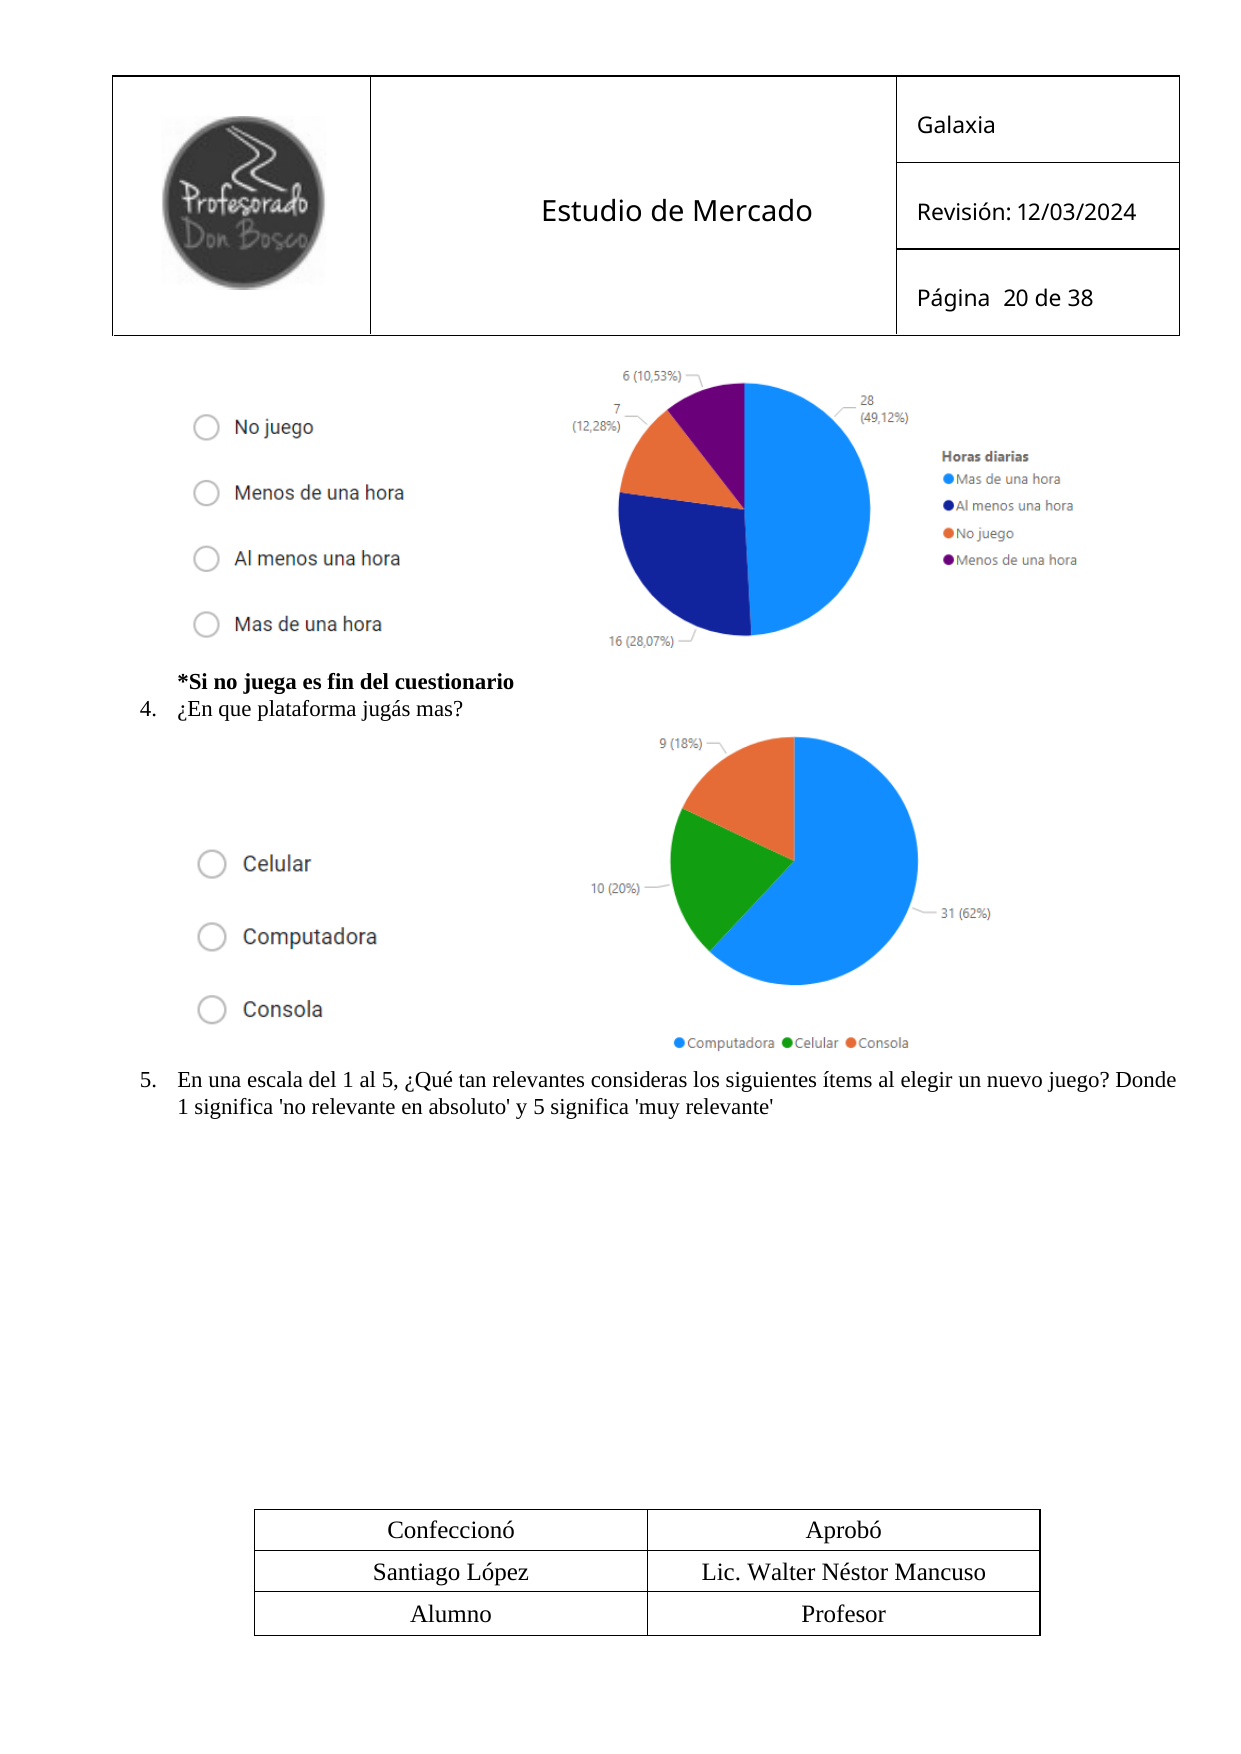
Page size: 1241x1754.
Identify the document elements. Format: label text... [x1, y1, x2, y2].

list En una escala del 1 al 5, ¿Qué tan relevantes consideras los siguientes ítems al elegir un nuevo juego? Donde 1 significa 'no relevante en absoluto' y 5 significa 'muy relevante' [139, 1067, 1192, 1119]
list *Si no juega es fin del cuestionario [139, 339, 1192, 695]
picture [177, 388, 475, 664]
picture [177, 820, 473, 1062]
picture [552, 339, 1090, 664]
list ¿En que plataforma jugás mas? [139, 695, 1192, 1067]
picture [552, 721, 1015, 1062]
